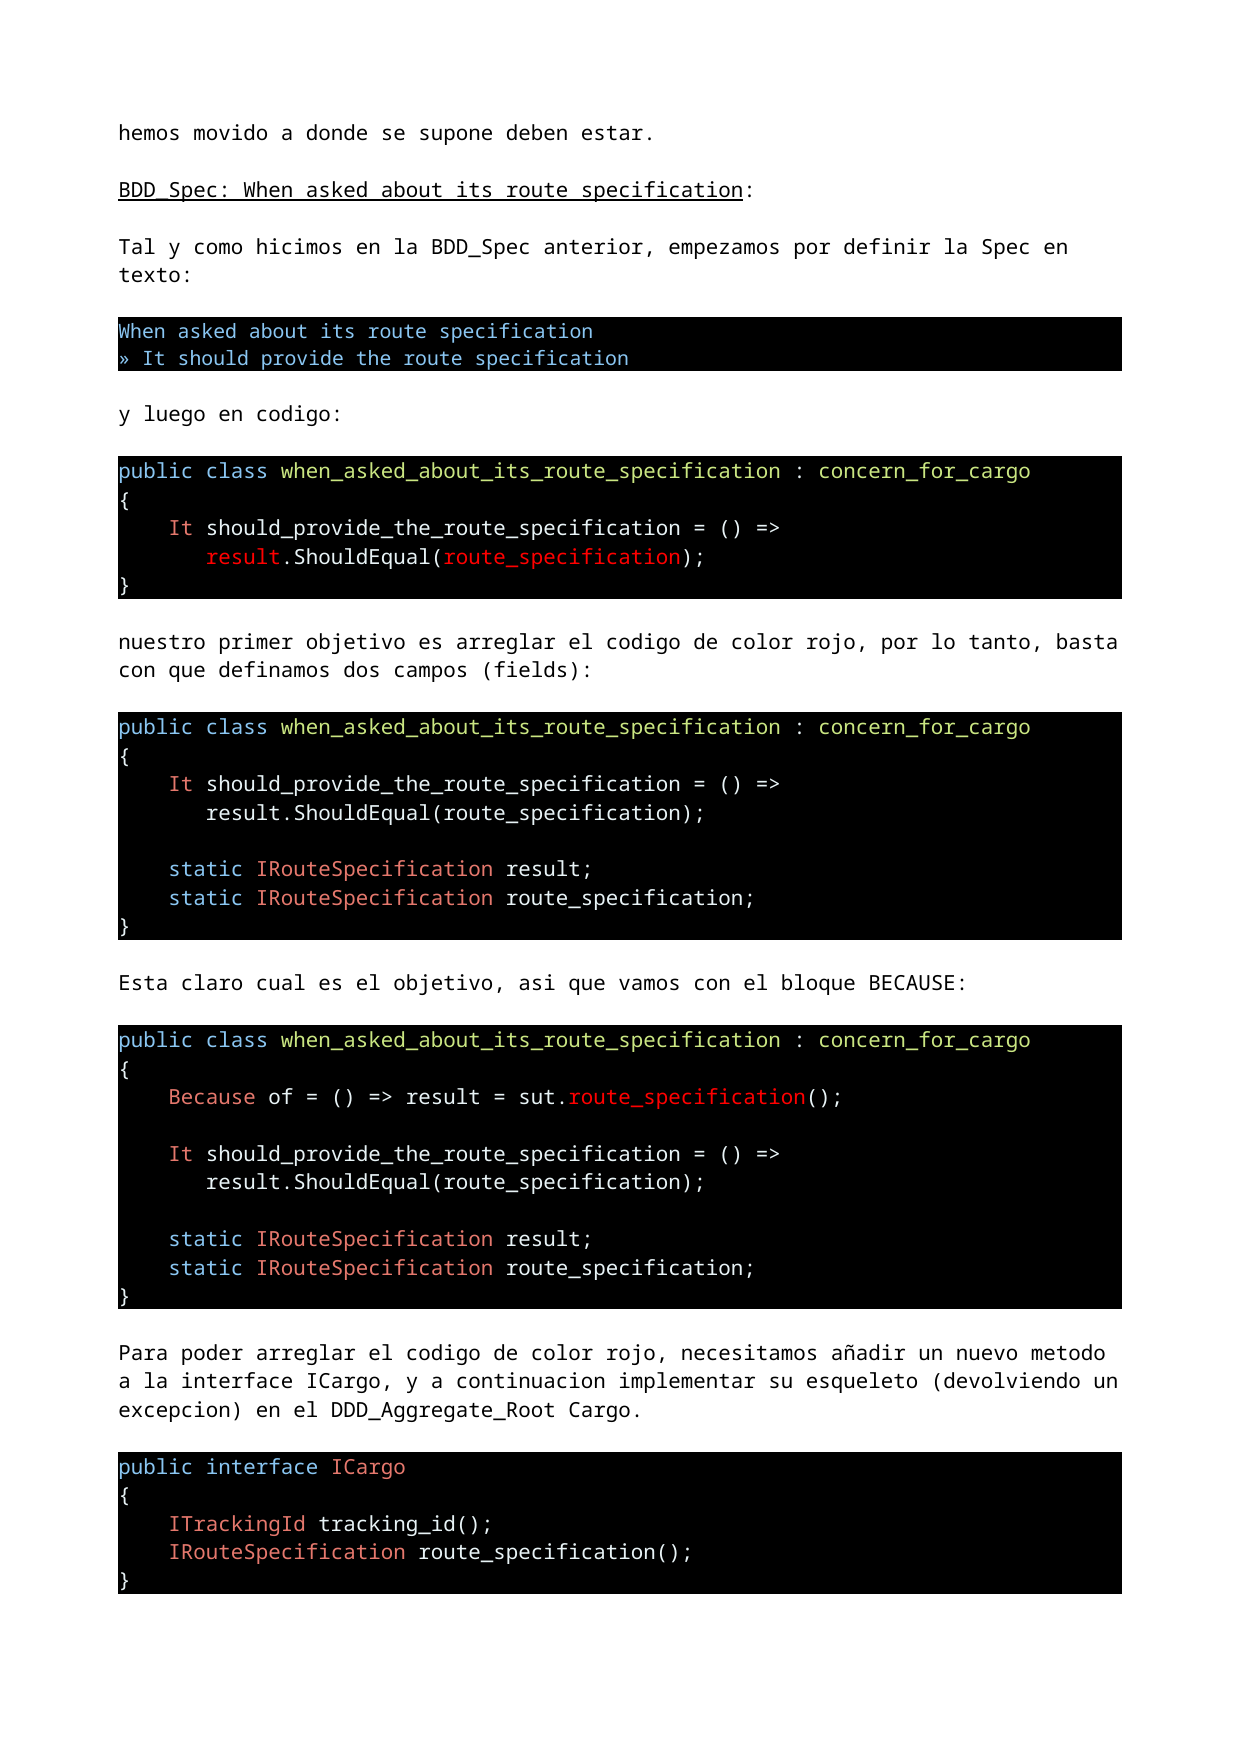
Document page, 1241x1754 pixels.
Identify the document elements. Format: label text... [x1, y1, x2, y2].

text public class when_asked_about_its_route_specification : concern_for_cargo [118, 456, 1122, 485]
text Because of = () => result = sut.route_specification(); [118, 1082, 1122, 1111]
text public class when_asked_about_its_route_specification : concern_for_cargo [118, 712, 1122, 741]
text static IRouteSpecification result; [118, 854, 1122, 883]
text } [118, 911, 1122, 940]
text { [118, 1480, 1122, 1509]
text public interface ICargo [118, 1452, 1122, 1480]
text { [118, 1054, 1122, 1082]
text static IRouteSpecification route_specification; [118, 883, 1122, 911]
text static IRouteSpecification result; [118, 1224, 1122, 1253]
text result.ShouldEqual(route_specification); [118, 542, 1122, 570]
text hemos movido a donde se supone deben estar. [118, 118, 1122, 147]
text nuestro primer objetivo es arreglar el codigo de color rojo, por lo tanto, basta con que definamos dos campos (fields): [118, 627, 1122, 684]
text BDD_Spec: When asked about its route specification: [118, 175, 1122, 203]
text result.ShouldEqual(route_specification); [118, 798, 1122, 826]
text Para poder arreglar el codigo de color rojo, necesitamos añadir un nuevo metodo a la interface ICargo, y a continuacion implementar su esqueleto (devolviendo un excepcion) en el DDD_Aggregate_Root Cargo. [118, 1338, 1122, 1423]
text static IRouteSpecification route_specification; [118, 1253, 1122, 1281]
text » It should provide the route specification [118, 344, 1122, 371]
text public class when_asked_about_its_route_specification : concern_for_cargo [118, 1025, 1122, 1054]
text } [118, 1566, 1122, 1594]
text Esta claro cual es el objetivo, asi que vamos con el bloque BECAUSE: [118, 968, 1122, 997]
text } [118, 570, 1122, 599]
text It should_provide_the_route_specification = () => [118, 769, 1122, 798]
text y luego en codigo: [118, 399, 1122, 428]
text } [118, 1281, 1122, 1309]
text { [118, 741, 1122, 769]
text IRouteSpecification route_specification(); [118, 1537, 1122, 1566]
text ITrackingId tracking_id(); [118, 1509, 1122, 1537]
text When asked about its route specification [118, 317, 1122, 344]
text It should_provide_the_route_specification = () => [118, 513, 1122, 542]
text { [118, 485, 1122, 513]
text Tal y como hicimos en la BDD_Spec anterior, empezamos por definir la Spec en texto: [118, 232, 1122, 289]
text result.ShouldEqual(route_specification); [118, 1167, 1122, 1196]
text It should_provide_the_route_specification = () => [118, 1139, 1122, 1167]
